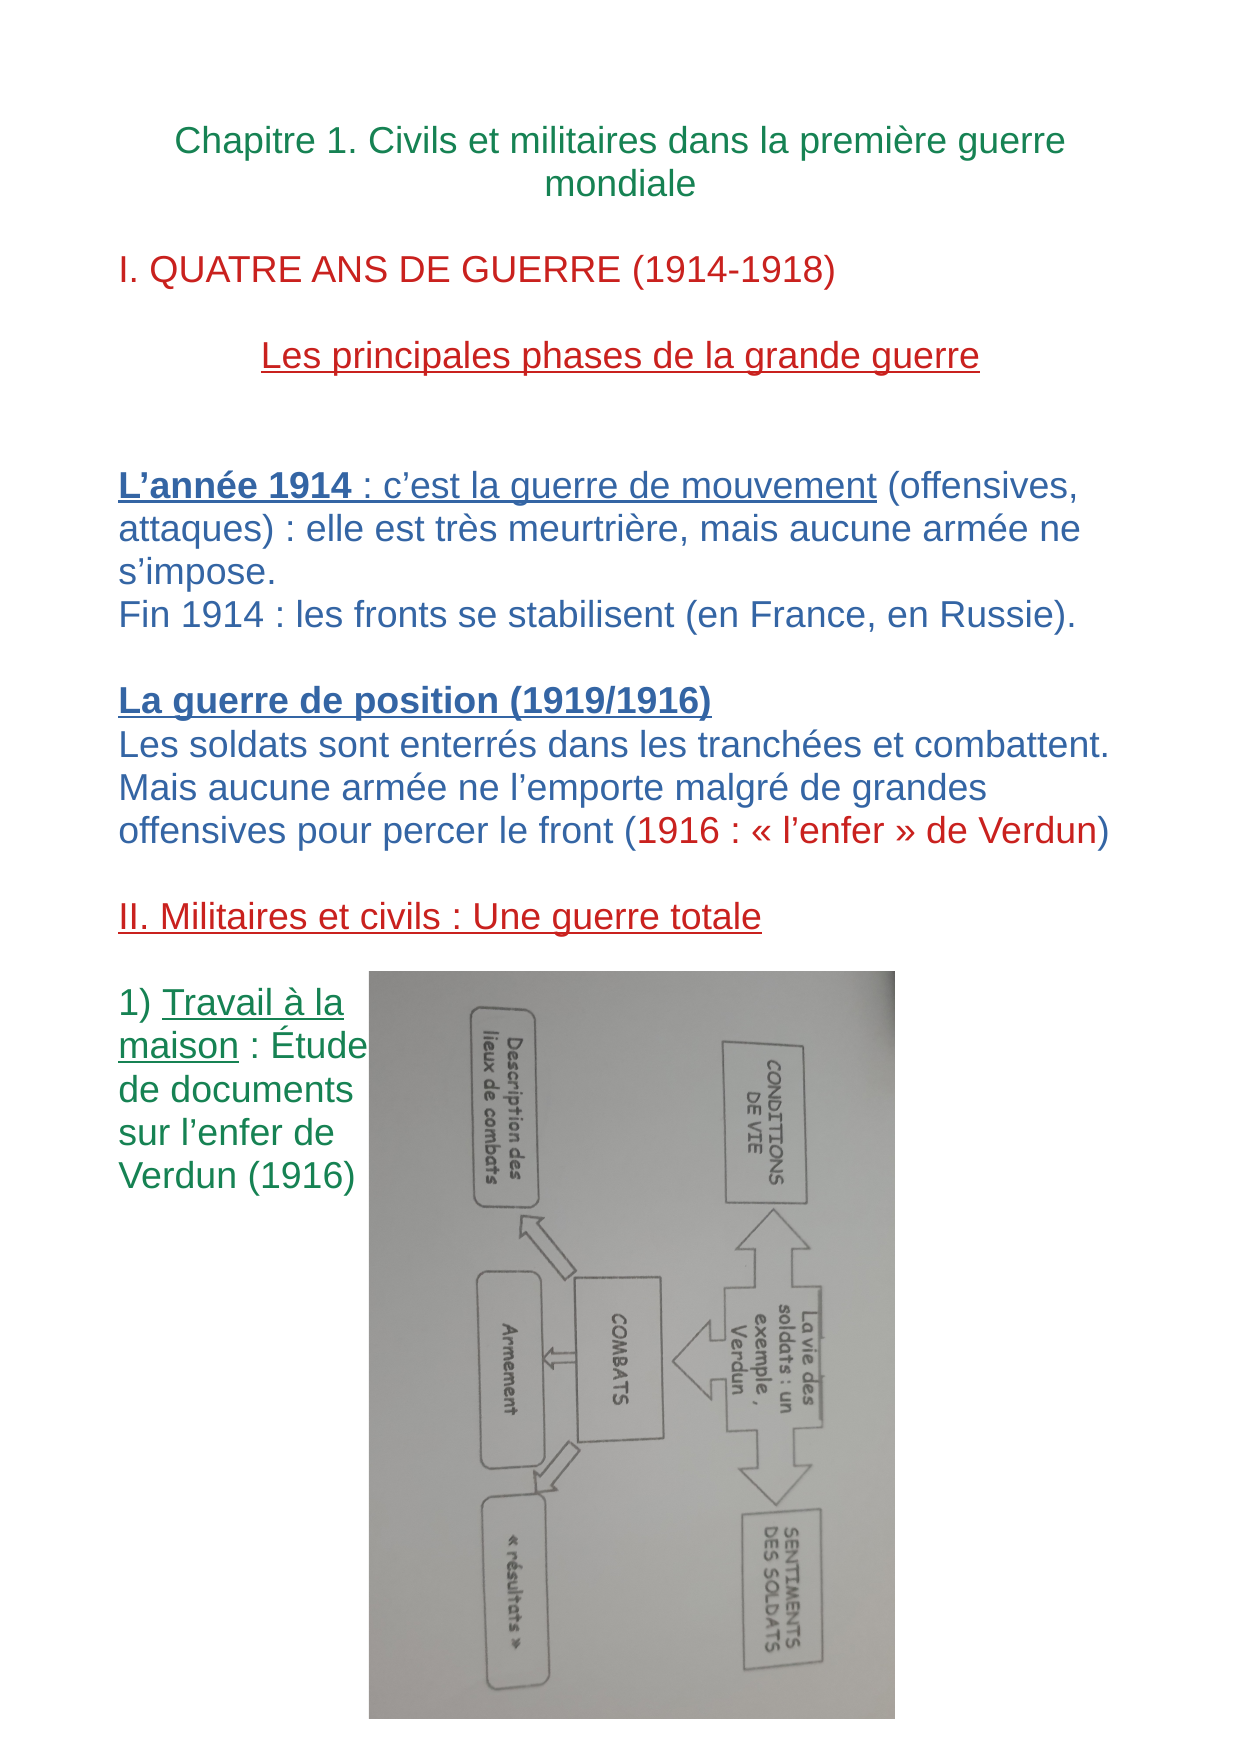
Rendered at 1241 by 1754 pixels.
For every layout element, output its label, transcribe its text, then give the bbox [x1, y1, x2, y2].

text Les principales phases de la grande guerre [118, 334, 1122, 377]
text [895, 981, 1122, 1196]
text I. QUATRE ANS DE GUERRE (1914-1918) [118, 247, 1122, 291]
text L’année 1914 : c’est la guerre de mouvement (offensives, attaques) : elle est très meurtrière, mais aucune armée ne s’impose. [118, 463, 1122, 592]
text La guerre de position (1919/1916) [118, 679, 1122, 722]
text Les soldats sont enterrés dans les tranchées et combattent. Mais aucune armée ne l’emporte malgré de grandes offensives pour percer le front (1916 : « l’enfer » de Verdun) [118, 722, 1122, 851]
text 1) Travail à la maison : Étude de documents sur l’enfer de Verdun (1916) [118, 981, 368, 1196]
text Fin 1914 : les fronts se stabilisent (en France, en Russie). [118, 592, 1122, 636]
text Chapitre 1. Civils et militaires dans la première guerre mondiale [118, 118, 1122, 204]
picture [368, 971, 895, 1719]
text II. Militaires et civils : Une guerre totale [118, 894, 1122, 937]
